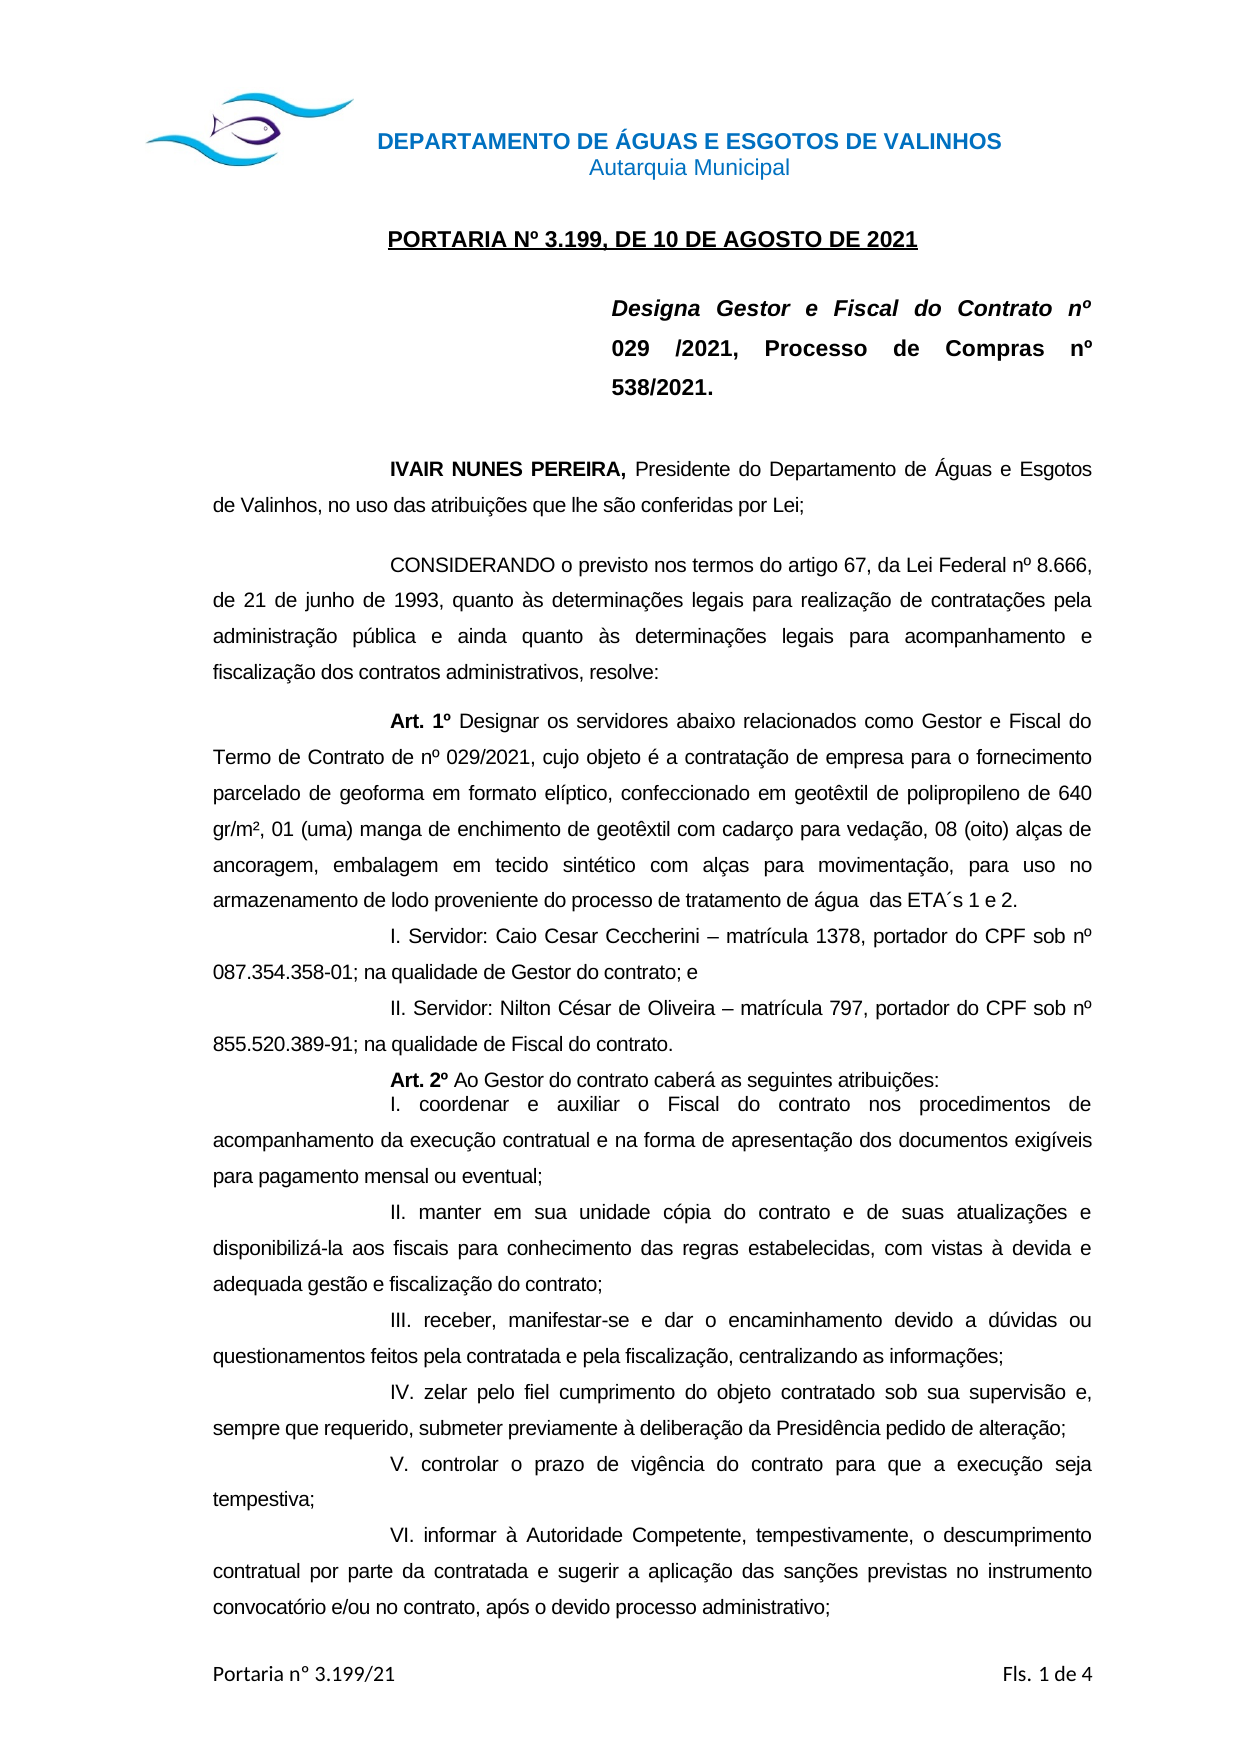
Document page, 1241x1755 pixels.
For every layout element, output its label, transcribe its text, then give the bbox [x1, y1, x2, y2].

text II. manter em sua unidade cópia do contrato e de suas atualizações e disponibilizá-la aos fiscais para conhecimento das regras estabelecidas, com vistas à devida e adequada gestão e fiscalização do contrato; [213, 1200, 1093, 1296]
text III. receber, manifestar-se e dar o encaminhamento devido a dúvidas ou questionamentos feitos pela contratada e pela fiscalização, centralizando as informações; [213, 1308, 1093, 1367]
text VI. informar à Autoridade Competente, tempestivamente, o descumprimento contratual por parte da contratada e sugerir a aplicação das sanções previstas no instrumento convocatório e/ou no contrato, após o devido processo administrativo; [213, 1523, 1093, 1619]
text V. controlar o prazo de vigência do contrato para que a execução seja tempestiva; [213, 1451, 1093, 1511]
text I. coordenar e auxiliar o Fiscal do contrato nos procedimentos de acompanhamento da execução contratual e na forma de apresentação dos documentos exigíveis para pagamento mensal ou eventual; [213, 1092, 1093, 1188]
text PORTARIA Nº 3.199, DE 10 DE AGOSTO DE 2021 [213, 226, 1093, 252]
text Art. 1º Designar os servidores abaixo relacionados como Gestor e Fiscal do Termo de Contrato de nº 029/2021, cujo objeto é a contratação de empresa para o fornecimento parcelado de geoforma em formato elíptico, confeccionado em geotêxtil de polipropileno de 640 gr/m², 01 (uma) manga de enchimento de geotêxtil com cadarço para vedação, 08 (oito) alças de ancoragem, embalagem em tecido sintético com alças para movimentação, para uso no armazenamento de lodo proveniente do processo de tratamento de água das ETA´s 1 e 2. [213, 709, 1093, 912]
text IV. zelar pelo fiel cumprimento do objeto contratado sob sua supervisão e, sempre que requerido, submeter previamente à deliberação da Presidência pedido de alteração; [213, 1379, 1093, 1439]
text I. Servidor: Caio Cesar Ceccherini – matrícula 1378, portador do CPF sob nº 087.354.358-01; na qualidade de Gestor do contrato; e [213, 924, 1093, 984]
text Art. 2º Ao Gestor do contrato caberá as seguintes atribuições: [316, 1068, 1093, 1092]
text II. Servidor: Nilton César de Oliveira – matrícula 797, portador do CPF sob nº 855.520.389-91; na qualidade de Fiscal do contrato. [213, 996, 1093, 1056]
text CONSIDERANDO o previsto nos termos do artigo 67, da Lei Federal nº 8.666, de 21 de junho de 1993, quanto às determinações legais para realização de contratações pela administração pública e ainda quanto às determinações legais para acompanhamento e fiscalização dos contratos administrativos, resolve: [213, 552, 1093, 684]
text IVAIR NUNES PEREIRA, Presidente do Departamento de Águas e Esgotos de Valinhos, no uso das atribuições que lhe são conferidas por Lei; [213, 457, 1093, 516]
text Designa Gestor e Fiscal do Contrato nº 029 /2021, Processo de Compras nº 538/2021. [611, 295, 1093, 400]
